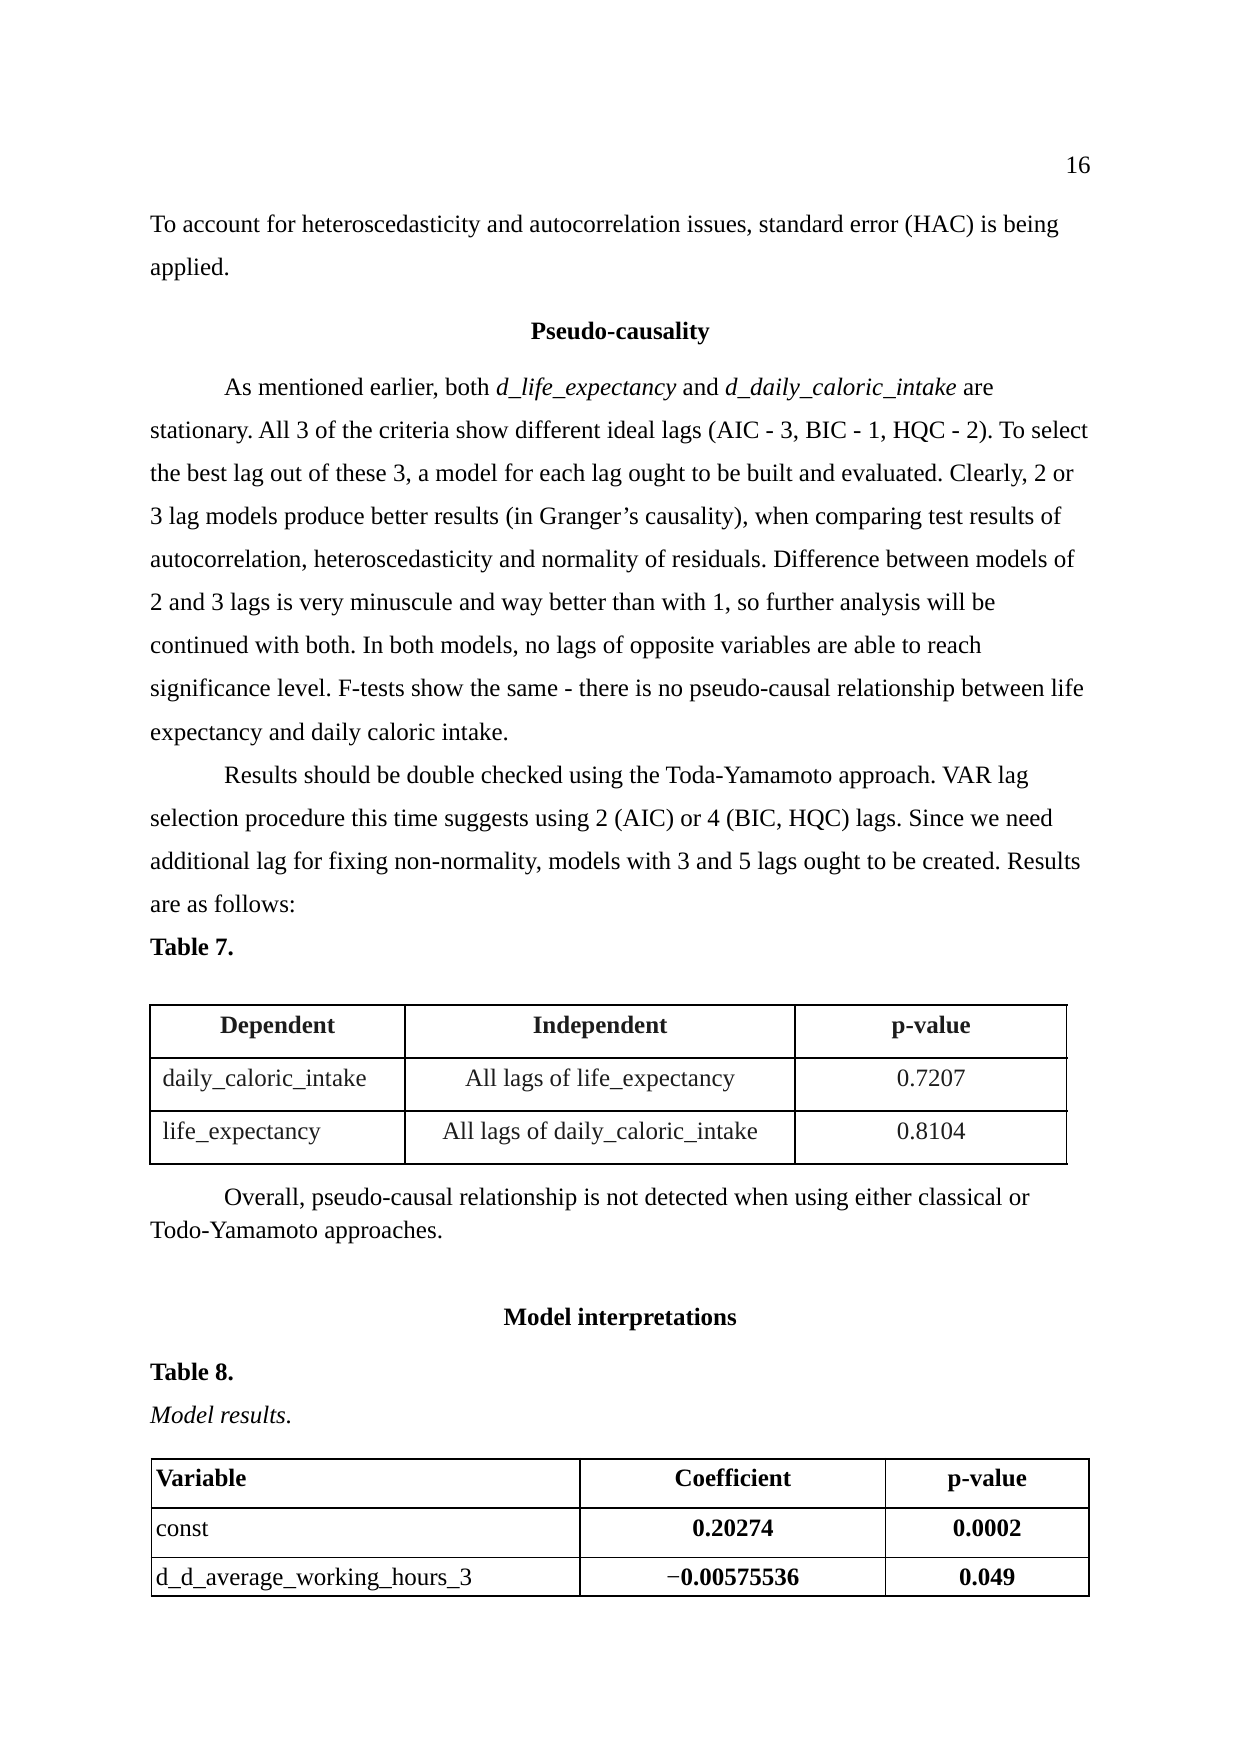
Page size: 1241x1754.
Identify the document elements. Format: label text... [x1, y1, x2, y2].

text Results should be double checked using the Toda-Yamamoto approach. VAR lag selection procedure this time suggests using 2 (AIC) or 4 (BIC, HQC) lags. Since we need additional lag for fixing non-normality, models with 3 and 5 lags ought to be created. Results are as follows: [150, 760, 1090, 918]
table_cell 0.8104 [796, 1112, 1066, 1163]
table_cell −0.00575536 [581, 1558, 885, 1595]
table_header Variable [152, 1460, 579, 1507]
table_header Independent [406, 1006, 794, 1057]
table_header Coefficient [581, 1460, 885, 1507]
table_cell 0.20274 [581, 1509, 885, 1557]
table_cell All lags of life_expectancy [406, 1059, 794, 1110]
table_cell d_d_average_working_hours_3 [152, 1558, 579, 1595]
table_cell 0.0002 [886, 1509, 1088, 1557]
table_cell All lags of daily_caloric_intake [406, 1112, 794, 1163]
table_cell daily_caloric_intake [151, 1059, 404, 1110]
text Model results. [150, 1400, 1090, 1429]
table_cell const [152, 1509, 579, 1557]
subtitle Model interpretations [150, 1302, 1090, 1330]
table_header Dependent [151, 1006, 404, 1057]
text Table 8. [150, 1357, 1090, 1386]
subtitle Pseudo-causality [150, 316, 1090, 345]
text As mentioned earlier, both d_life_expectancy and d_daily_caloric_intake are stationary. All 3 of the criteria show different ideal lags (AIC - 3, BIC - 1, HQC - 2). To select the best lag out of these 3, a model for each lag ought to be built and evaluated. Clearly, 2 or 3 lag models produce better results (in Granger’s causality), when comparing test results of autocorrelation, heteroscedasticity and normality of residuals. Difference between models of 2 and 3 lags is very minuscule and way better than with 1, so further analysis will be continued with both. In both models, no lags of opposite variables are able to reach significance level. F-tests show the same - there is no pseudo-causal relationship between life expectancy and daily caloric intake. [150, 372, 1090, 745]
text Overall, pseudo-causal relationship is not detected when using either classical or Todo-Yamamoto approaches. [150, 1182, 1090, 1244]
table_cell 0.7207 [796, 1059, 1066, 1110]
table_cell life_expectancy [151, 1112, 404, 1163]
table_header p-value [796, 1006, 1066, 1057]
table_cell 0.049 [886, 1558, 1088, 1595]
text To account for heteroscedasticity and autocorrelation issues, standard error (HAC) is being applied. [150, 209, 1090, 281]
table_header p-value [886, 1460, 1088, 1507]
text Table 7. [150, 932, 1090, 961]
